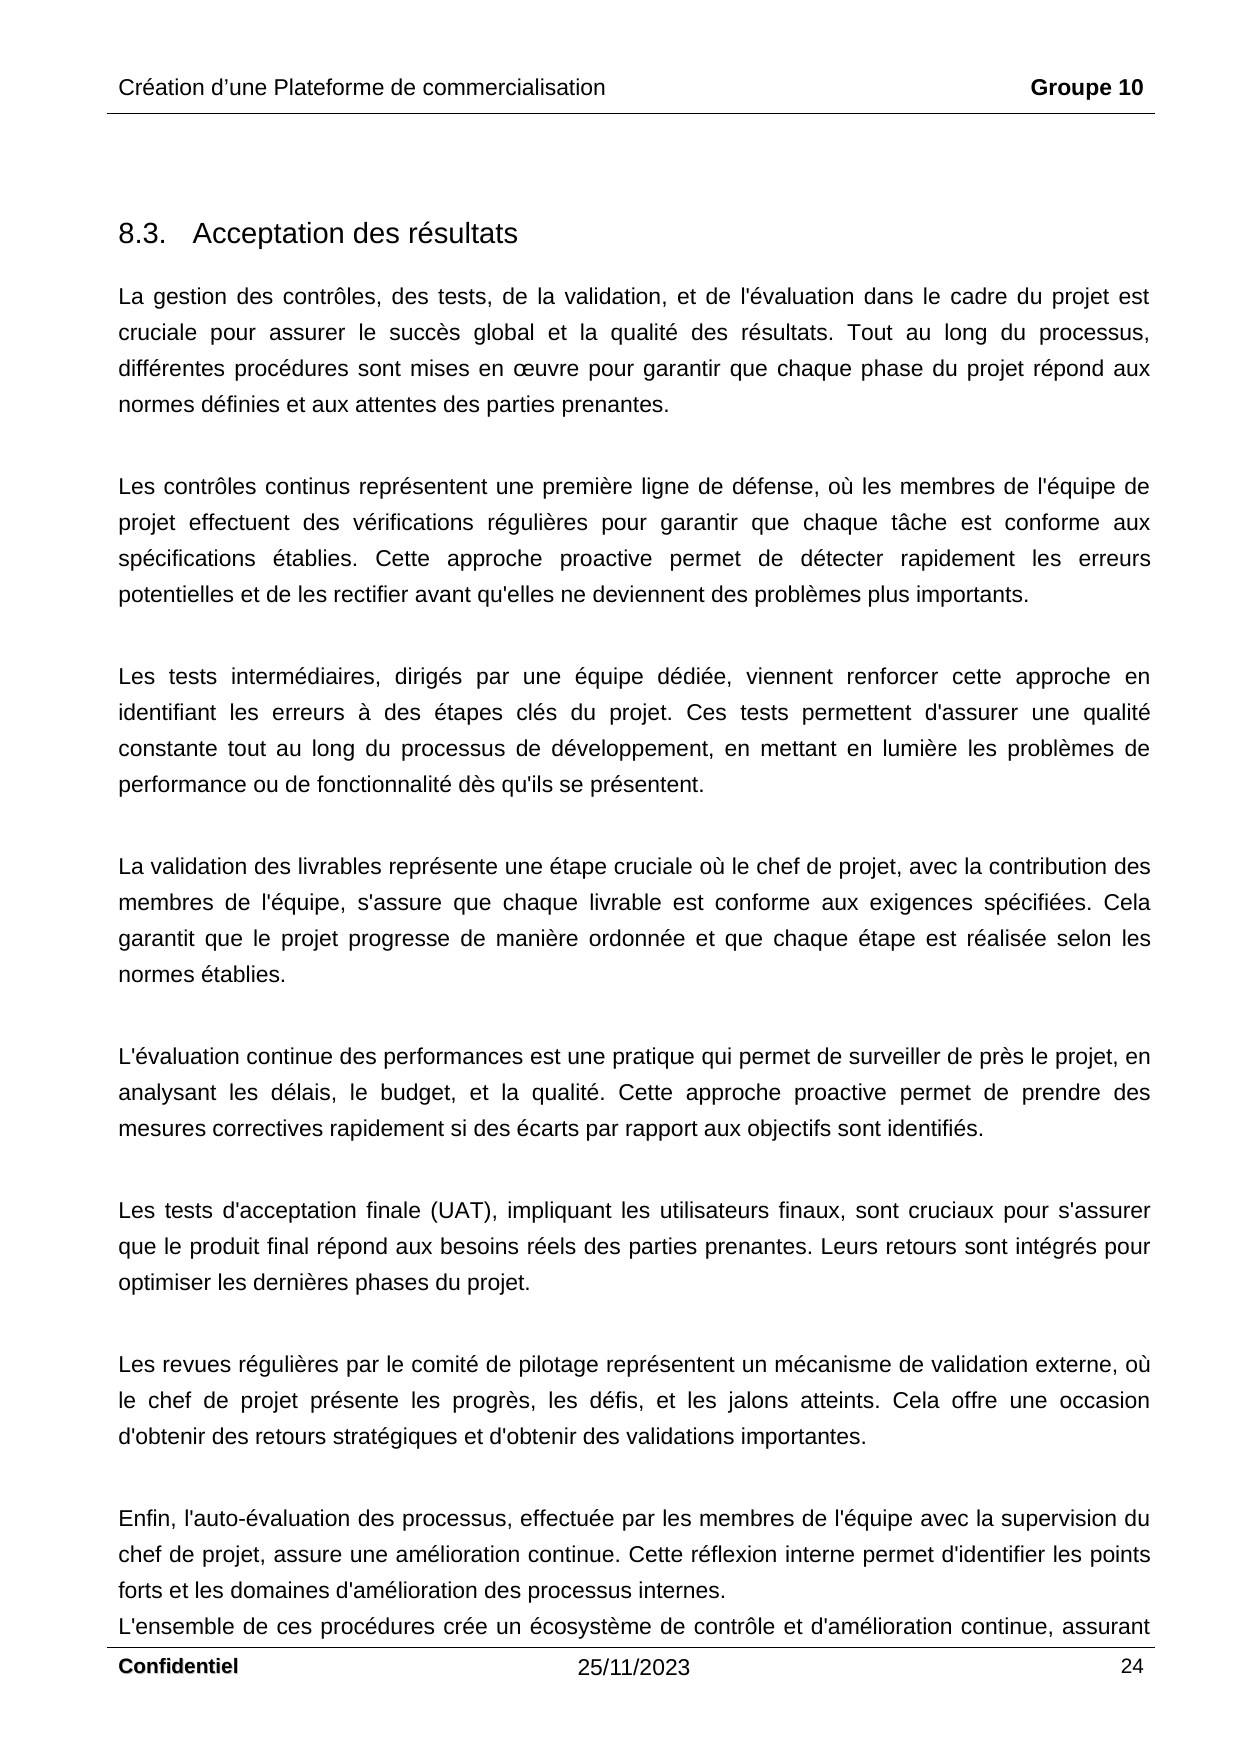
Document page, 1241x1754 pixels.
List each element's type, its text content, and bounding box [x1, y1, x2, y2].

text L'évaluation continue des performances est une pratique qui permet de surveiller de près le projet, en analysant les délais, le budget, et la qualité. Cette approche proactive permet de prendre des mesures correctives rapidement si des écarts par rapport aux objectifs sont identifiés. [118, 1043, 1152, 1141]
text Les tests d'acceptation finale (UAT), impliquant les utilisateurs finaux, sont cruciaux pour s'assurer que le produit final répond aux besoins réels des parties prenantes. Leurs retours sont intégrés pour optimiser les dernières phases du projet. [118, 1197, 1152, 1296]
subtitle Acceptation des résultats [118, 216, 1152, 250]
text Les contrôles continus représentent une première ligne de défense, où les membres de l'équipe de projet effectuent des vérifications régulières pour garantir que chaque tâche est conforme aux spécifications établies. Cette approche proactive permet de détecter rapidement les erreurs potentielles et de les rectifier avant qu'elles ne deviennent des problèmes plus importants. [118, 473, 1152, 607]
text Enfin, l'auto-évaluation des processus, effectuée par les membres de l'équipe avec la supervision du chef de projet, assure une amélioration continue. Cette réflexion interne permet d'identifier les points forts et les domaines d'amélioration des processus internes. [118, 1505, 1152, 1604]
text Les tests intermédiaires, dirigés par une équipe dédiée, viennent renforcer cette approche en identifiant les erreurs à des étapes clés du projet. Ces tests permettent d'assurer une qualité constante tout au long du processus de développement, en mettant en lumière les problèmes de performance ou de fonctionnalité dès qu'ils se présentent. [118, 663, 1152, 797]
text La gestion des contrôles, des tests, de la validation, et de l'évaluation dans le cadre du projet est cruciale pour assurer le succès global et la qualité des résultats. Tout au long du processus, différentes procédures sont mises en œuvre pour garantir que chaque phase du projet répond aux normes définies et aux attentes des parties prenantes. [118, 283, 1152, 417]
text Les revues régulières par le comité de pilotage représentent un mécanisme de validation externe, où le chef de projet présente les progrès, les défis, et les jalons atteints. Cela offre une occasion d'obtenir des retours stratégiques et d'obtenir des validations importantes. [118, 1351, 1152, 1449]
text L'ensemble de ces procédures crée un écosystème de contrôle et d'amélioration continue, assurant [118, 1613, 1152, 1640]
text La validation des livrables représente une étape cruciale où le chef de projet, avec la contribution des membres de l'équipe, s'assure que chaque livrable est conforme aux exigences spécifiées. Cela garantit que le projet progresse de manière ordonnée et que chaque étape est réalisée selon les normes établies. [118, 853, 1152, 987]
